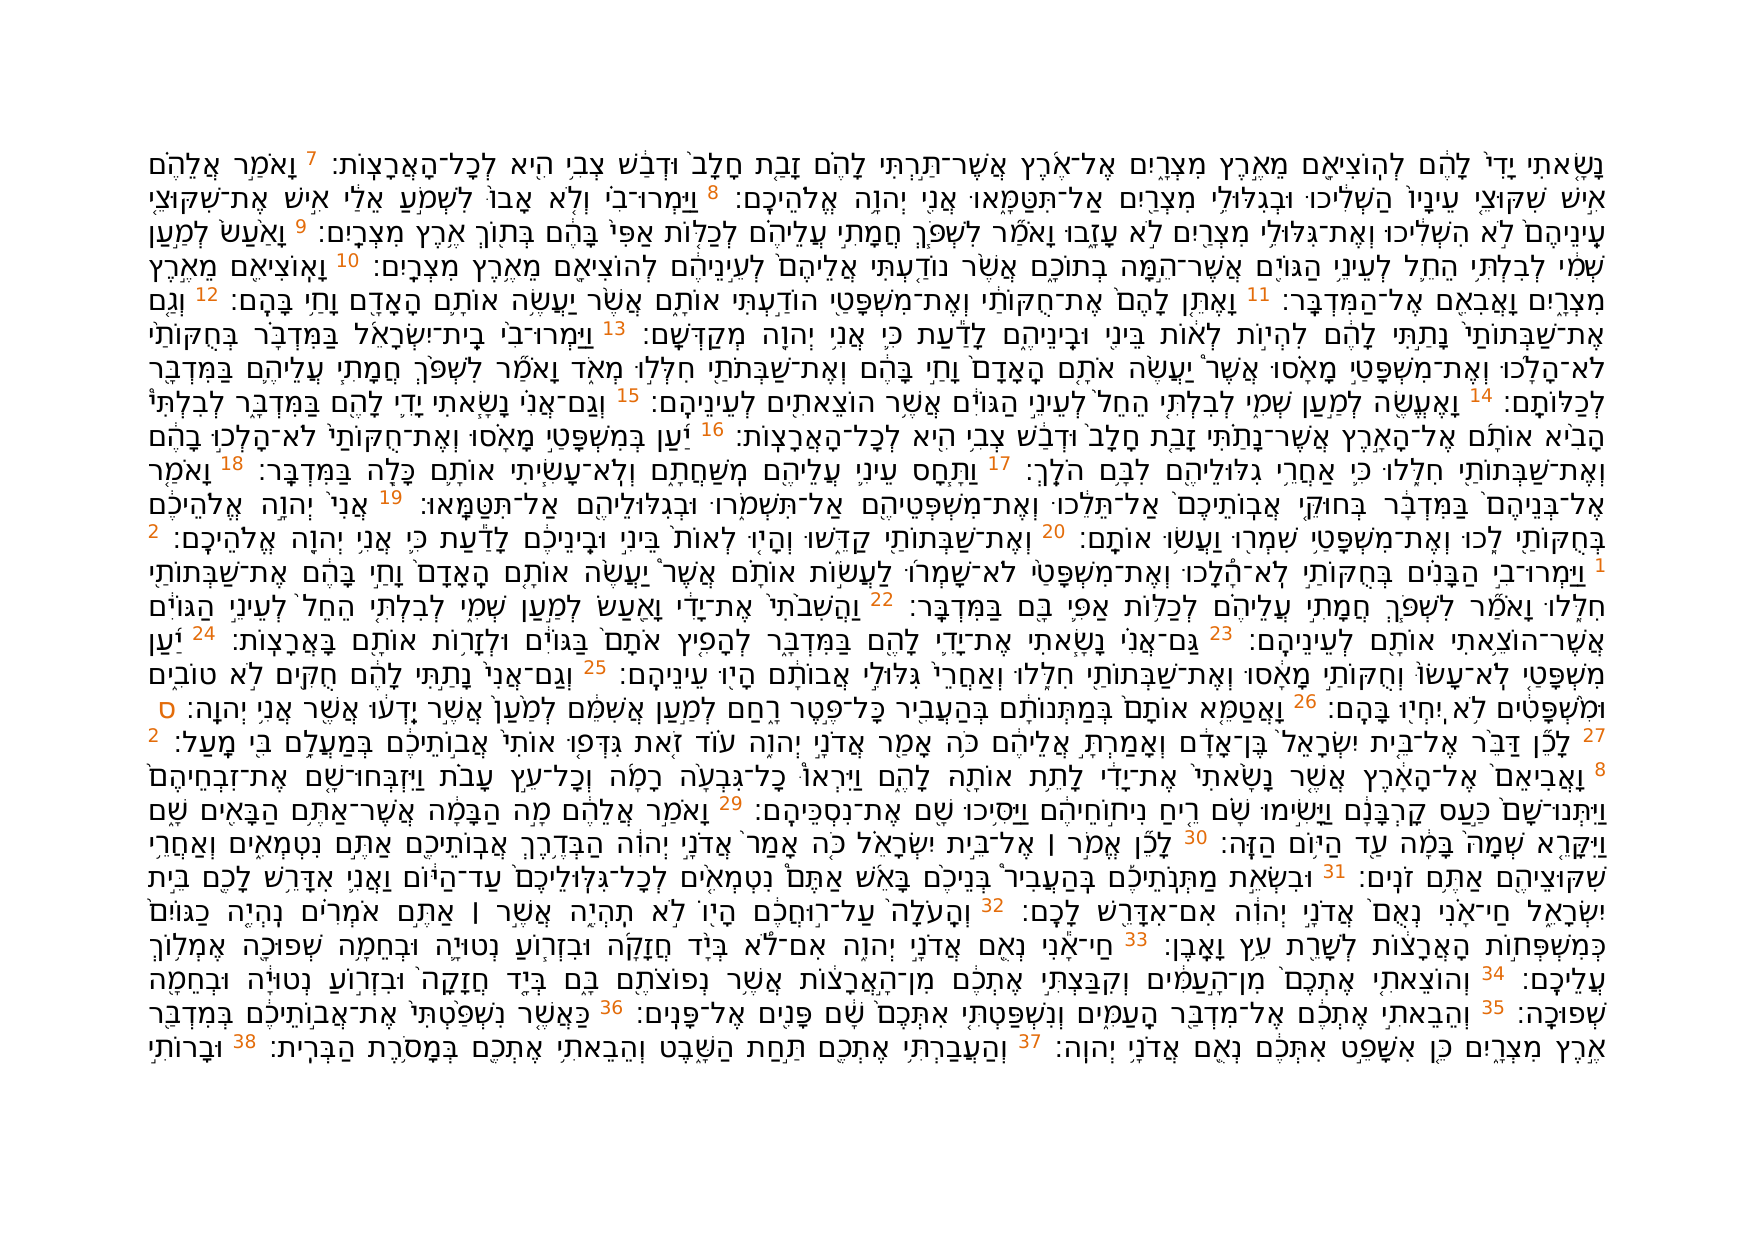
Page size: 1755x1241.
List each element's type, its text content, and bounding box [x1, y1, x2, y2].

text 1 וַיְהִ֣י ׀ בַּשָּׁנָ֣ה הַשְּׁבִיעִ֗ית בַּֽחֲמִשִׁי֙ בֶּעָשׂ֣וֹר לַחֹ֔דֶשׁ בָּ֧אוּ אֲנָשִׁ֛ים מִזִּקְנֵ֥י יִשְׂרָאֵ֖ל לִדְרֹ֣שׁ אֶת־יְהוָ֑ה וַיֵּשְׁב֖וּ לְפָנָֽי׃ ס 2 וַיְהִ֥י דְבַר־יְהוָ֖ה אֵלַ֥י לֵאמֹֽר׃ ‬‬3 בֶּן־אָדָ֗ם דַּבֵּ֞ר אֶת־זִקְנֵ֤י יִשְׂרָאֵל֙ וְאָמַרְתָּ֣ אֲלֵהֶ֗ם כֹּ֤ה אָמַר֙ אֲדֹנָ֣י יְהוִ֔ה הֲלִדְרֹ֥שׁ אֹתִ֖י אַתֶּ֣ם בָּאִ֑ים חַי־אָ֙נִי֙ אִם־אִדָּרֵ֣שׁ לָכֶ֔ם נְאֻ֖ם אֲדֹנָ֥י יְהוִֽה׃ ‬‬4 הֲתִשְׁפֹּ֣ט אֹתָ֔ם הֲתִשְׁפּ֖וֹט בֶּן־אָדָ֑ם אֶת־תּוֹעֲבֹ֥ת אֲבוֹתָ֖ם הוֹדִיעֵֽם׃ ‬‬5 וְאָמַרְתָּ֣ אֲלֵיהֶ֗ם כֹּֽה־אָמַר֮ אֲדֹנָ֣י יְהוִה֒ בְּיוֹם֙ בָּחֳרִ֣י בְיִשְׂרָאֵ֔ל וָאֶשָּׂ֣א יָדִ֗י לְזֶ֙רַע֙ בֵּ֣ית יַֽעֲקֹ֔ב וָאִוָּדַ֥ע לָהֶ֖ם בְּאֶ֣רֶץ מִצְרָ֑יִם וָאֶשָּׂ֨א יָדִ֤י לָהֶם֙ לֵאמֹ֔ר אֲנִ֖י יְהוָ֥ה אֱלֹהֵיכֶֽם׃ ‬‬6 בַּיּ֣וֹם הַה֗וּא נָשָׂ֤אתִי יָדִי֙ לָהֶ֔ם לְהֽוֹצִיאָ֖ם מֵאֶ֣רֶץ מִצְרָ֑יִם אֶל־אֶ֜רֶץ אֲשֶׁר־תַּ֣רְתִּי לָהֶ֗ם זָבַ֤ת חָלָב֙ וּדְבַ֔שׁ צְבִ֥י הִ֖יא לְכָל־הָאֲרָצֽוֹת׃ ‬‬7 וָאֹמַ֣ר אֲלֵהֶ֗ם אִ֣ישׁ שִׁקּוּצֵ֤י עֵינָיו֙ הַשְׁלִ֔יכוּ וּבְגִלּוּלֵ֥י מִצְרַ֖יִם אַל־תִּטַּמָּ֑אוּ אֲנִ֖י יְהוָ֥ה אֱלֹהֵיכֶֽם׃ ‬‬8 וַיַּמְרוּ־בִ֗י וְלֹ֤א אָבוּ֙ לִשְׁמֹ֣עַ אֵלַ֔י אִ֣ישׁ אֶת־שִׁקּוּצֵ֤י עֵֽינֵיהֶם֙ לֹ֣א הִשְׁלִ֔יכוּ וְאֶת־גִּלּוּלֵ֥י מִצְרַ֖יִם לֹ֣א עָזָ֑בוּ וָאֹמַ֞ר לִשְׁפֹּ֧ךְ חֲמָתִ֣י עֲלֵיהֶ֗ם לְכַלּ֤וֹת אַפִּי֙ בָּהֶ֔ם בְּת֖וֹךְ אֶ֥רֶץ מִצְרָֽיִם׃ ‬‬9 וָאַ֙עַשׂ֙ לְמַ֣עַן שְׁמִ֔י לְבִלְתִּ֥י הֵחֵ֛ל לְעֵינֵ֥י הַגּוֹיִ֖ם אֲשֶׁר־הֵ֣מָּה בְתוֹכָ֑ם אֲשֶׁ֨ר נוֹדַ֤עְתִּי אֲלֵיהֶם֙ לְעֵ֣ינֵיהֶ֔ם לְהוֹצִיאָ֖ם מֵאֶ֥רֶץ מִצְרָֽיִם׃ ‬‬10 וָאֽוֹצִיאֵ֖ם מֵאֶ֣רֶץ מִצְרָ֑יִם וָאֲבִאֵ֖ם אֶל־הַמִּדְבָּֽר׃ ‬‬11 וָאֶתֵּ֤ן לָהֶם֙ אֶת־חֻקּוֹתַ֔י וְאֶת־מִשְׁפָּטַ֖י הוֹדַ֣עְתִּי אוֹתָ֑ם אֲשֶׁ֨ר יַעֲשֶׂ֥ה אוֹתָ֛ם הָאָדָ֖ם וָחַ֥י בָּהֶֽם׃ ‬‬12 וְגַ֤ם אֶת־שַׁבְּתוֹתַי֙ נָתַ֣תִּי לָהֶ֔ם לִהְי֣וֹת לְא֔וֹת בֵּינִ֖י וּבֵֽינֵיהֶ֑ם לָדַ֕עַת כִּ֛י אֲנִ֥י יְהוָ֖ה מְקַדְּשָֽׁם׃ ‬‬13 וַיַּמְרוּ־בִ֨י בֵֽית־יִשְׂרָאֵ֜ל בַּמִּדְבָּ֗ר בְּחֻקּוֹתַ֨י לֹא־הָלָ֜כוּ וְאֶת־מִשְׁפָּטַ֣י מָאָ֗סוּ אֲשֶׁר֩ יַעֲשֶׂ֨ה אֹתָ֤ם הָֽאָדָם֙ וָחַ֣י בָּהֶ֔ם וְאֶת־שַׁבְּתֹתַ֖י חִלְּל֣וּ מְאֹ֑ד וָאֹמַ֞ר לִשְׁפֹּ֨ךְ חֲמָתִ֧י עֲלֵיהֶ֛ם בַּמִּדְבָּ֖ר לְכַלּוֹתָֽם׃ ‬‬14 וָאֶעֱשֶׂ֖ה לְמַ֣עַן שְׁמִ֑י לְבִלְתִּ֤י הֵחֵל֙ לְעֵינֵ֣י הַגּוֹיִ֔ם אֲשֶׁ֥ר הוֹצֵאתִ֖ים לְעֵינֵיהֶֽם׃ ‬‬15 וְגַם־אֲנִ֗י נָשָׂ֧אתִי יָדִ֛י לָהֶ֖ם בַּמִּדְבָּ֑ר לְבִלְתִּי֩ הָבִ֨יא אוֹתָ֜ם אֶל־הָאָ֣רֶץ אֲשֶׁר־נָתַ֗תִּי זָבַ֤ת חָלָב֙ וּדְבַ֔שׁ צְבִ֥י הִ֖יא לְכָל־הָאֲרָצֽוֹת׃ ‬‬16 יַ֜עַן בְּמִשְׁפָּטַ֣י מָאָ֗סוּ וְאֶת־חֻקּוֹתַי֙ לֹא־הָלְכ֣וּ בָהֶ֔ם וְאֶת־שַׁבְּתוֹתַ֖י חִלֵּ֑לוּ כִּ֛י אַחֲרֵ֥י גִלּוּלֵיהֶ֖ם לִבָּ֥ם הֹלֵֽךְ׃ ‬‬17 וַתָּ֧חָס עֵינִ֛י עֲלֵיהֶ֖ם מִֽשַּׁחֲתָ֑ם וְלֹֽא־עָשִׂ֧יתִי אוֹתָ֛ם כָּלָ֖ה בַּמִּדְבָּֽר׃ ‬‬18 וָאֹמַ֤ר אֶל־בְּנֵיהֶם֙ בַּמִּדְבָּ֔ר בְּחוּקֵּ֤י אֲבֽוֹתֵיכֶם֙ אַל־תֵּלֵ֔כוּ וְאֶת־מִשְׁפְּטֵיהֶ֖ם אַל־תִּשְׁמֹ֑רוּ וּבְגִלּוּלֵיהֶ֖ם אַל־תִּטַּמָּֽאוּ׃ ‬‬19 אֲנִי֙ יְהוָ֣ה אֱלֹהֵיכֶ֔ם בְּחֻקּוֹתַ֖י לֵ֑כוּ וְאֶת־מִשְׁפָּטַ֥י שִׁמְר֖וּ וַעֲשׂ֥וּ אוֹתָֽם׃ ‬‬20 וְאֶת־שַׁבְּתוֹתַ֖י קַדֵּ֑שׁוּ וְהָי֤וּ לְאוֹת֙ בֵּינִ֣י וּבֵֽינֵיכֶ֔ם לָדַ֕עַת כִּ֛י אֲנִ֥י יְהוָ֖ה אֱלֹהֵיכֶֽם׃ ‬‬21 וַיַּמְרוּ־בִ֣י הַבָּנִ֗ים בְּחֻקּוֹתַ֣י לֹֽא־הָ֠לָכוּ וְאֶת־מִשְׁפָּטַ֨י לֹא־שָׁמְר֜וּ לַעֲשׂ֣וֹת אוֹתָ֗ם אֲשֶׁר֩ יַעֲשֶׂ֨ה אוֹתָ֤ם הָֽאָדָם֙ וָחַ֣י בָּהֶ֔ם אֶת־שַׁבְּתוֹתַ֖י חִלֵּ֑לוּ וָאֹמַ֞ר לִשְׁפֹּ֧ךְ חֲמָתִ֣י עֲלֵיהֶ֗ם לְכַלּ֥וֹת אַפִּ֛י בָּ֖ם בַּמִּדְבָּֽר׃ ‬‬22 וַהֲשִׁבֹ֙תִי֙ אֶת־יָדִ֔י וָאַ֖עַשׂ לְמַ֣עַן שְׁמִ֑י לְבִלְתִּ֤י הֵחֵל֙ לְעֵינֵ֣י הַגּוֹיִ֔ם אֲשֶׁר־הוֹצֵ֥אתִי אוֹתָ֖ם לְעֵינֵיהֶֽם׃ ‬‬23 גַּם־אֲנִ֗י נָשָׂ֧אתִי אֶת־יָדִ֛י לָהֶ֖ם בַּמִּדְבָּ֑ר לְהָפִ֤יץ אֹתָם֙ בַּגּוֹיִ֔ם וּלְזָר֥וֹת אוֹתָ֖ם בָּאֲרָצֽוֹת׃ ‬‬24 יַ֜עַן מִשְׁפָּטַ֤י לֹֽא־עָשׂוּ֙ וְחֻקּוֹתַ֣י מָאָ֔סוּ וְאֶת־שַׁבְּתוֹתַ֖י חִלֵּ֑לוּ וְאַחֲרֵי֙ גִּלּוּלֵ֣י אֲבוֹתָ֔ם הָי֖וּ עֵינֵיהֶֽם׃ ‬‬25 וְגַם־אֲנִי֙ נָתַ֣תִּי לָהֶ֔ם חֻקִּ֖ים לֹ֣א טוֹבִ֑ים וּמִ֨שְׁפָּטִ֔ים לֹ֥א יִֽחְי֖וּ בָּהֶֽם׃ ‬‬26 וָאֲטַמֵּ֤א אוֹתָם֙ בְּמַתְּנוֹתָ֔ם בְּהַעֲבִ֖יר כָּל־פֶּ֣טֶר רָ֑חַם לְמַ֣עַן אֲשִׁמֵּ֔ם לְמַ֙עַן֙ אֲשֶׁ֣ר יֵֽדְע֔וּ אֲשֶׁ֖ר אֲנִ֥י יְהוָֽה׃ ס ‬‬27 לָכֵ֞ן דַּבֵּ֨ר אֶל־בֵּ֤ית יִשְׂרָאֵל֙ בֶּן־אָדָ֔ם וְאָמַרְתָּ֣ אֲלֵיהֶ֔ם כֹּ֥ה אָמַ֖ר אֲדֹנָ֣י יְהוִ֑ה ע֗וֹד זֹ֚את גִּדְּפ֤וּ אוֹתִי֙ אֲב֣וֹתֵיכֶ֔ם בְּמַעֲלָ֥ם בִּ֖י מָֽעַל׃ ‬‬28 וָאֲבִיאֵם֙ אֶל־הָאָ֔רֶץ אֲשֶׁ֤ר נָשָׂ֙אתִי֙ אֶת־יָדִ֔י לָתֵ֥ת אוֹתָ֖הּ לָהֶ֑ם וַיִּרְאוּ֩ כָל־גִּבְעָ֨ה רָמָ֜ה וְכָל־עֵ֣ץ עָבֹ֗ת וַיִּזְבְּחוּ־שָׁ֤ם אֶת־זִבְחֵיהֶם֙ וַיִּתְּנוּ־שָׁם֙ כַּ֣עַס קָרְבָּנָ֔ם וַיָּשִׂ֣ימוּ שָׁ֗ם רֵ֚יחַ נִיח֣וֹחֵיהֶ֔ם וַיַּסִּ֥יכוּ שָׁ֖ם אֶת־נִסְכֵּיהֶֽם׃ ‬‬29 וָאֹמַ֣ר אֲלֵהֶ֔ם מָ֣ה הַבָּמָ֔ה אֲשֶׁר־אַתֶּ֥ם הַבָּאִ֖ים שָׁ֑ם וַיִּקָּרֵ֤א שְׁמָהּ֙ בָּמָ֔ה עַ֖ד הַיּ֥וֹם הַזֶּֽה׃ ‬‬30 לָכֵ֞ן אֱמֹ֣ר ׀ אֶל־בֵּ֣ית יִשְׂרָאֵ֗ל כֹּ֤ה אָמַר֙ אֲדֹנָ֣י יְהוִ֔ה הַבְּדֶ֥רֶךְ אֲבֽוֹתֵיכֶ֖ם אַתֶּ֣ם נִטְמְאִ֑ים וְאַחֲרֵ֥י שִׁקּוּצֵיהֶ֖ם אַתֶּ֥ם זֹנִֽים׃ ‬‬31 וּבִשְׂאֵ֣ת מַתְּנֹֽתֵיכֶ֡ם בְּֽהַעֲבִיר֩ בְּנֵיכֶ֨ם בָּאֵ֜שׁ אַתֶּם֩ נִטְמְאִ֤֨ים לְכָל־גִּלּֽוּלֵיכֶם֙ עַד־הַיּ֔וֹם וַאֲנִ֛י אִדָּרֵ֥שׁ לָכֶ֖ם בֵּ֣ית יִשְׂרָאֵ֑ל חַי־אָ֗נִי נְאֻם֙ אֲדֹנָ֣י יְהוִ֔ה אִם־אִדָּרֵ֖שׁ לָכֶֽם׃ ‬‬32 וְהָֽעֹלָה֙ עַל־ר֣וּחֲכֶ֔ם הָי֖וֹ לֹ֣א תִֽהְיֶ֑ה אֲשֶׁ֣ר ׀ אַתֶּ֣ם אֹמְרִ֗ים נִֽהְיֶ֤ה כַגּוֹיִם֙ כְּמִשְׁפְּח֣וֹת הָאֲרָצ֔וֹת לְשָׁרֵ֖ת עֵ֥ץ וָאָֽבֶן׃ ‬‬33 חַי־אָ֕נִי נְאֻ֖ם אֲדֹנָ֣י יְהוִ֑ה אִם־לֹ֠א בְּיָ֨ד חֲזָקָ֜ה וּבִזְר֧וֹעַ נְטוּיָ֛ה וּבְחֵמָ֥ה שְׁפוּכָ֖ה אֶמְל֥וֹךְ עֲלֵיכֶֽם׃ ‬‬34 וְהוֹצֵאתִ֤י אֶתְכֶם֙ מִן־הָ֣עַמִּ֔ים וְקִבַּצְתִּ֣י אֶתְכֶ֔ם מִן־הָ֣אֲרָצ֔וֹת אֲשֶׁ֥ר נְפוֹצֹתֶ֖ם בָּ֑ם בְּיָ֤ד חֲזָקָה֙ וּבִזְר֣וֹעַ נְטוּיָ֔ה וּבְחֵמָ֖ה שְׁפוּכָֽה׃ ‬‬35 וְהֵבֵאתִ֣י אֶתְכֶ֔ם אֶל־מִדְבַּ֖ר הָֽעַמִּ֑ים וְנִשְׁפַּטְתִּ֤י אִתְּכֶם֙ שָׁ֔ם פָּנִ֖ים אֶל־פָּנִֽים׃ ‬‬36 כַּאֲשֶׁ֤ר נִשְׁפַּ֙טְתִּי֙ אֶת־אֲב֣וֹתֵיכֶ֔ם בְּמִדְבַּ֖ר אֶ֣רֶץ מִצְרָ֑יִם כֵּ֚ן אִשָּׁפֵ֣ט אִתְּכֶ֔ם נְאֻ֖ם אֲדֹנָ֥י יְהוִֽה׃ ‬‬37 וְהַעֲבַרְתִּ֥י אֶתְכֶ֖ם תַּ֣חַת הַשָּׁ֑בֶט וְהֵבֵאתִ֥י אֶתְכֶ֖ם בְּמָסֹ֥רֶת הַבְּרִֽית׃ ‬‬38 וּבָרוֹתִ֣י מִכֶּ֗ם הַמֹּרְדִ֤ים וְהַפּֽוֹשְׁעִים֙ בִּ֔י מֵאֶ֤רֶץ מְגֽוּרֵיהֶם֙ אוֹצִ֣יא אוֹתָ֔ם וְאֶל־אַדְמַ֥ת יִשְׂרָאֵ֖ל לֹ֣א יָב֑וֹא וִֽידַעְתֶּ֖ם כִּי־אֲנִ֥י יְהוָֽה׃ ‬‬39 וְאַתֶּ֨ם בֵּֽית־יִשְׂרָאֵ֜ל כֹּֽה־אָמַ֣ר ׀ אֲדֹנָ֣י יְהֹוִ֗ה אִ֤ישׁ גִּלּוּלָיו֙ לְכ֣וּ עֲבֹ֔דוּ וְאַחַ֕ר אִם־אֵינְכֶ֖ם שֹׁמְעִ֣ים אֵלָ֑י וְאֶת־שֵׁ֤ם קָדְשִׁי֙ לֹ֣א תְחַלְּלוּ־ע֔וֹד בְּמַתְּנֽוֹתֵיכֶ֖ם וּבְגִלּוּלֵיכֶֽם׃ ‬‬40 כִּ֣י בְהַר־קָדְשִׁ֞י בְּהַ֣ר ׀ מְר֣וֹם יִשְׂרָאֵ֗ל נְאֻם֙ אֲדֹנָ֣י יְהוִ֔ה שָׁ֣ם יַעַבְדֻ֜נִי כָּל־בֵּ֧ית יִשְׂרָאֵ֛ל כֻּלֹּ֖ה בָּאָ֑רֶץ שָׁ֣ם אֶרְצֵ֔ם וְשָׁ֞ם אֶדְר֣וֹשׁ אֶת־תְּרוּמֹֽתֵיכֶ֗ם וְאֶת־רֵאשִׁ֛ית מַשְׂאוֹתֵיכֶ֖ם בְּכָל־קָדְשֵׁיכֶֽם׃ ‬‬41 בְּרֵ֣יחַ נִיחֹחַ֮ אֶרְצֶ֣ה אֶתְכֶם֒ בְּהוֹצִיאִ֤י אֶתְכֶם֙ מִן־הָ֣עַמִּ֔ים וְקִבַּצְתִּ֣י אֶתְכֶ֔ם מִן־הָ֣אֲרָצ֔וֹת אֲשֶׁ֥ר נְפֹצֹתֶ֖ם בָּ֑ם וְנִקְדַּשְׁתִּ֥י בָכֶ֖ם לְעֵינֵ֥י הַגּוֹיִֽם׃ ‬‬42 וִֽידַעְתֶּם֙ כִּֽי־אֲנִ֣י יְהוָ֔ה בַּהֲבִיאִ֥י אֶתְכֶ֖ם אֶל־אַדְמַ֣ת יִשְׂרָאֵ֑ל אֶל־הָאָ֗רֶץ אֲשֶׁ֤ר נָשָׂ֙אתִי֙ אֶת־יָדִ֔י לָתֵ֥ת אוֹתָ֖הּ לַאֲבֽוֹתֵיכֶֽם׃ ‬‬43 וּזְכַרְתֶּם־שָׁ֗ם אֶת־דַּרְכֵיכֶם֙ וְאֵת֙ כָּל־עֲלִיל֣וֹתֵיכֶ֔ם אֲשֶׁ֥ר נִטְמֵאתֶ֖ם בָּ֑ם וּנְקֹֽטֹתֶם֙ בִּפְנֵיכֶ֔ם בְּכָל־רָעוֹתֵיכֶ֖ם אֲשֶׁ֥ר עֲשִׂיתֶֽם׃ ‬‬44 וִֽידַעְתֶּם֙ כִּֽי־אֲנִ֣י יְהוָ֔ה בַּעֲשׂוֹתִ֥י אִתְּכֶ֖ם לְמַ֣עַן שְׁמִ֑י לֹא֩ כְדַרְכֵיכֶ֨ם הָרָעִ֜ים וְכַעֲלִילֽוֹתֵיכֶ֤ם הַנִּשְׁחָתוֹת֙ בֵּ֣ית יִשְׂרָאֵ֔ל נְאֻ֖ם אֲדֹנָ֥י יְהוִֽה׃ פ ‬‬‬‬‬‬‬‬‬‬‬‬‬‬‬‬‬‬‬‬‬‬‬‬‬‬‬‬‬‬‬‬‬‬‬‬‬‬‬‬‬‬‬‬‬ [148, 148, 1606, 1064]
